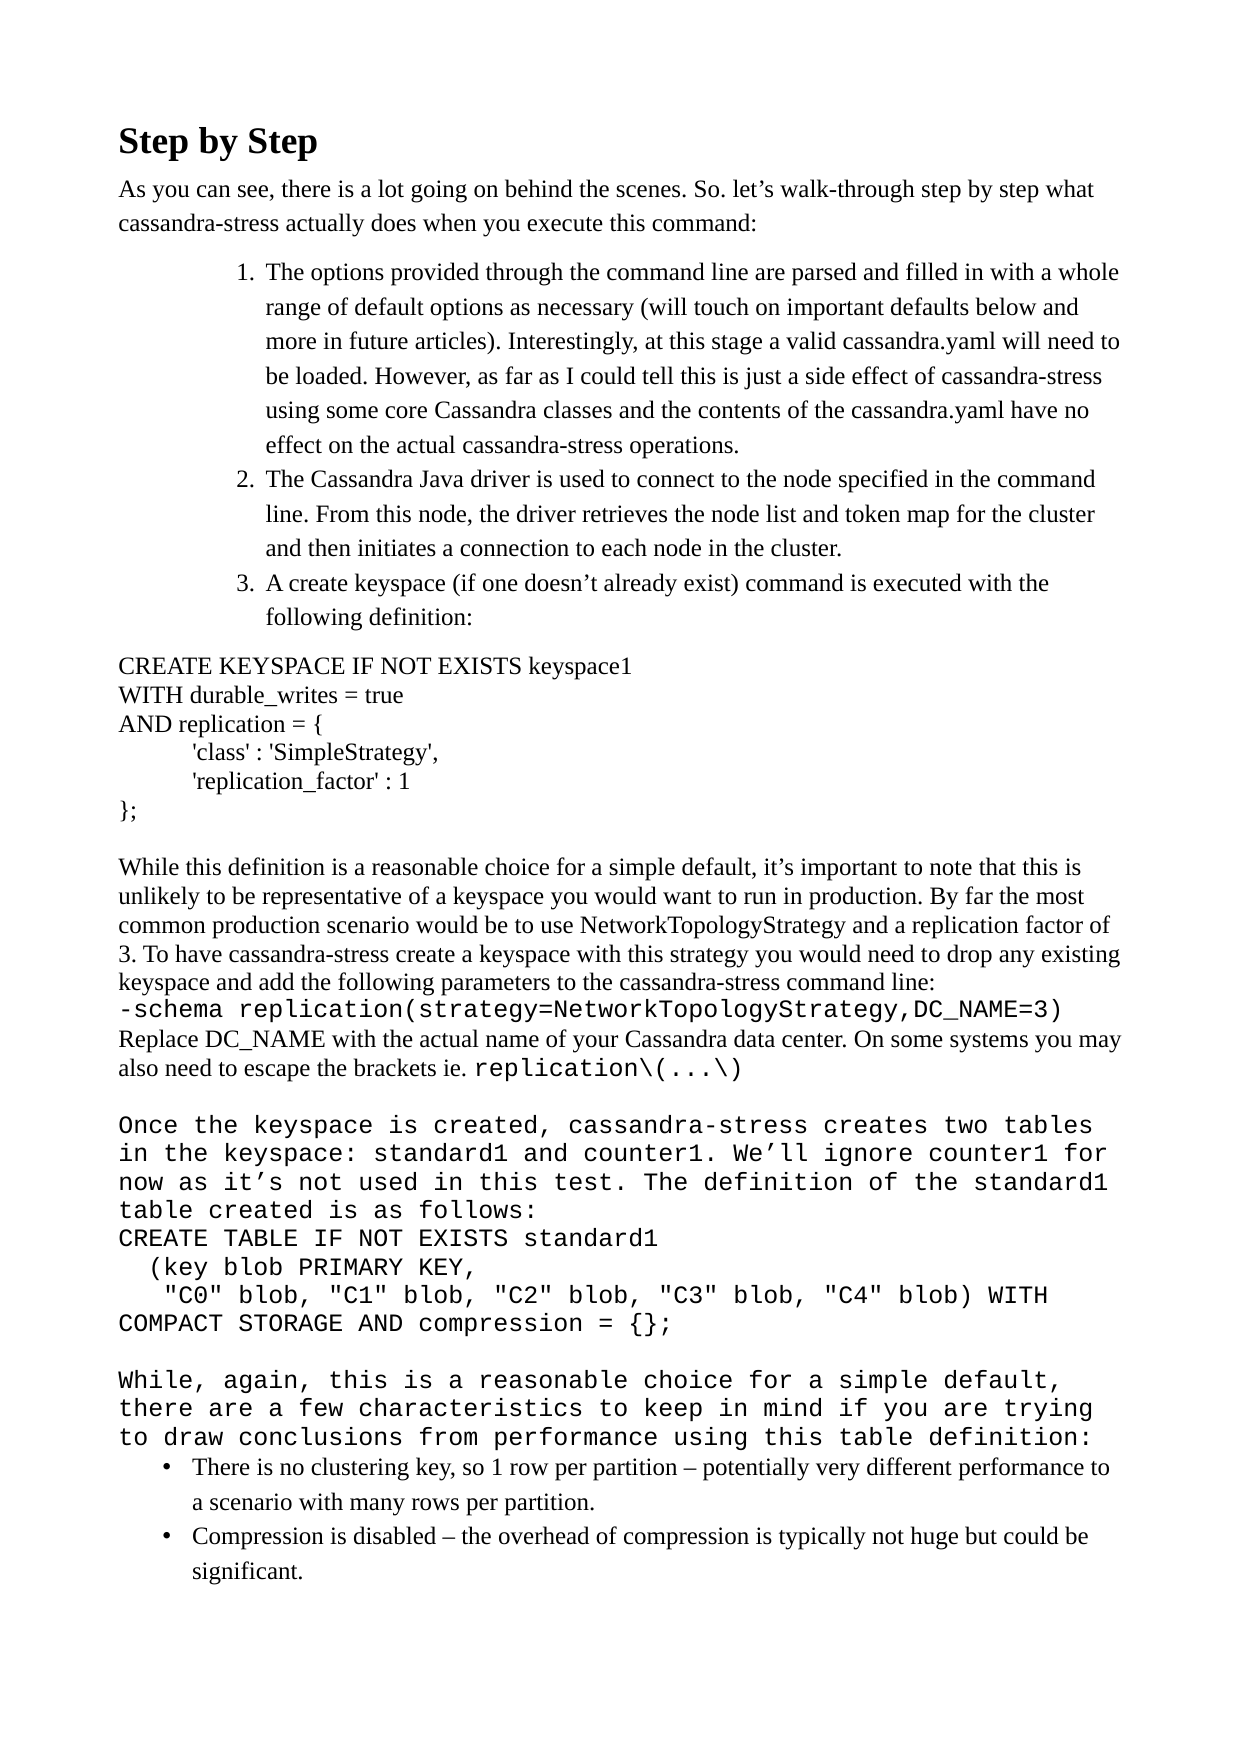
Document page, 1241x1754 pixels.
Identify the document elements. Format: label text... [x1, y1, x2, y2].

text "C0" blob, "C1" blob, "C2" blob, "C3" blob, "C4" blob) WITH COMPACT STORAGE AND compression = {}; [118, 1282, 1122, 1339]
text }; [118, 795, 1122, 824]
list The Cassandra Java driver is used to connect to the node specified in the command line. From this node, the driver retrieves the node list and token map for the cluster and then initiates a connection to each node in the cluster. [236, 464, 1122, 562]
text AND replication = { [118, 709, 1122, 737]
list The options provided through the command line are parsed and filled in with a whole range of default options as necessary (will touch on important defaults below and more in future articles). Interestingly, at this stage a valid cassandra.yaml will need to be loaded. However, as far as I could tell this is just a side effect of cassandra-stress using some core Cassandra classes and the contents of the cassandra.yaml have no effect on the actual cassandra-stress operations. [236, 257, 1122, 458]
text (key blob PRIMARY KEY, [118, 1254, 1122, 1282]
text CREATE TABLE IF NOT EXISTS standard1 [118, 1226, 1122, 1254]
text CREATE KEYSPACE IF NOT EXISTS keyspace1 [118, 651, 1122, 680]
text While this definition is a reasonable choice for a simple default, it’s important to note that this is unlikely to be representative of a keyspace you would want to run in production. By far the most common production scenario would be to use NetworkTopologyStrategy and a replication factor of 3. To have cassandra-stress create a keyspace with this strategy you would need to drop any existing keyspace and add the following parameters to the cassandra-stress command line: -schema replication(strategy=NetworkTopologyStrategy,DC_NAME=3) Replace DC_NAME with the actual name of your Cassandra data center. On some systems you may also need to escape the brackets ie. replication\(...\) [118, 852, 1122, 1084]
list There is no clustering key, so 1 row per partition – potentially very different performance to a scenario with many rows per partition. [162, 1452, 1122, 1516]
list A create keyspace (if one doesn’t already exist) command is executed with the following definition: [236, 568, 1122, 631]
text As you can see, there is a lot going on behind the scenes. So. let’s walk-through step by step what cassandra-stress actually does when you execute this command: [118, 174, 1122, 237]
subtitle Step by Step [118, 118, 1122, 161]
text Once the keyspace is created, cassandra-stress creates two tables in the keyspace: standard1 and counter1. We’ll ignore counter1 for now as it’s not used in this test. The definition of the standard1 table created is as follows: [118, 1112, 1122, 1226]
text 'class' : 'SimpleStrategy', [118, 737, 1122, 766]
text While, again, this is a reasonable choice for a simple default, there are a few characteristics to keep in mind if you are trying to draw conclusions from performance using this table definition: [118, 1367, 1122, 1452]
list Compression is disabled – the overhead of compression is typically not huge but could be significant. [162, 1521, 1122, 1584]
text 'replication_factor' : 1 [118, 766, 1122, 795]
text WITH durable_writes = true [118, 680, 1122, 709]
